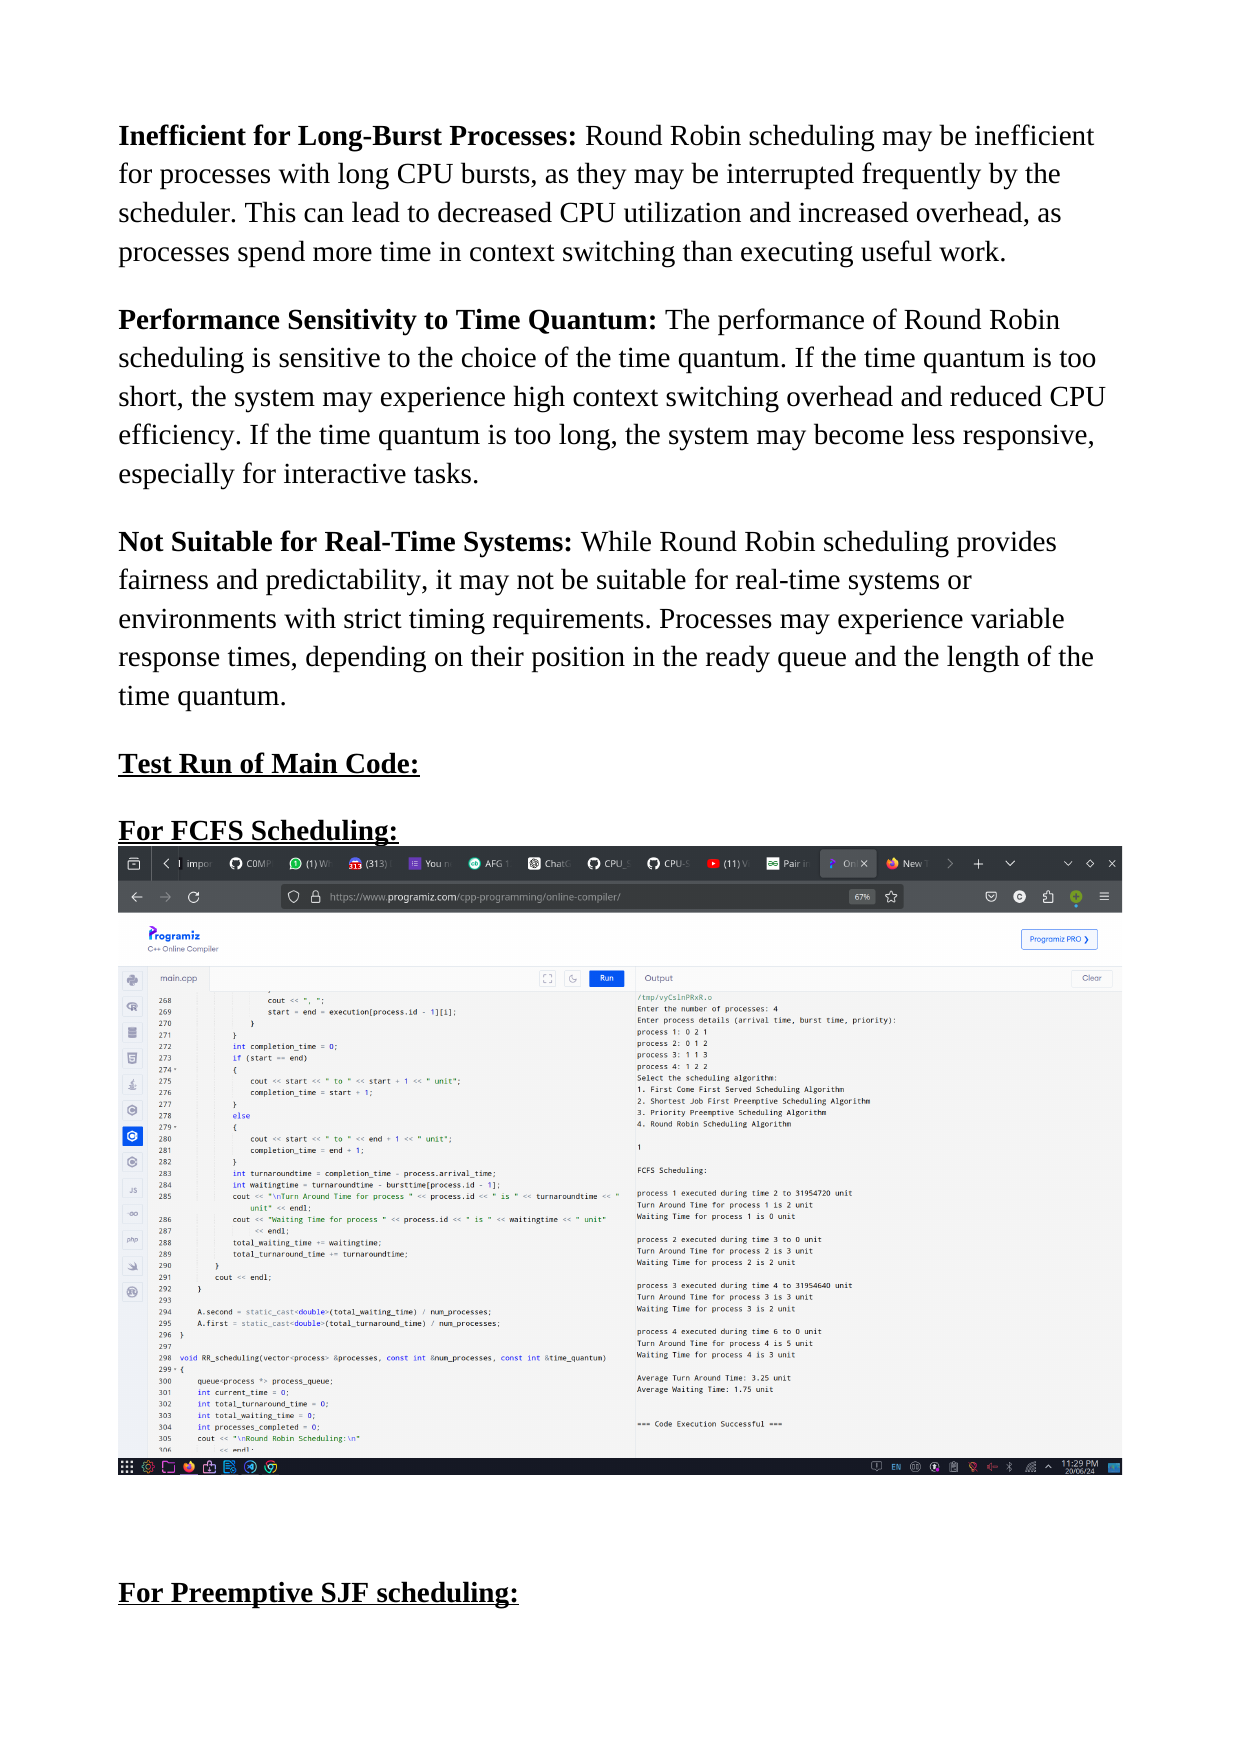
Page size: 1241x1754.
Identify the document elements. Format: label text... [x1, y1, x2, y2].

text Performance Sensitivity to Time Quantum: The performance of Round Robin scheduling is sensitive to the choice of the time quantum. If the time quantum is too short, the system may experience high context switching overhead and reduced CPU efficiency. If the time quantum is too long, the system may become less responsive, especially for interactive tasks. [118, 302, 1122, 489]
text Test Run of Main Code: [118, 746, 1122, 780]
picture [118, 846, 1123, 1475]
text For FCFS Scheduling: [118, 813, 1122, 846]
text Not Suitable for Real-Time Systems: While Round Robin scheduling provides fairness and predictability, it may not be suitable for real-time systems or environments with strict timing requirements. Processes may experience variable response times, depending on their position in the ready queue and the length of the time quantum. [118, 524, 1122, 712]
text Inefficient for Long-Burst Processes: Round Robin scheduling may be inefficient for processes with long CPU bursts, as they may be interrupted frequently by the scheduler. This can lead to decreased CPU utilization and increased overhead, as processes spend more time in context switching than executing useful work. [118, 118, 1122, 267]
text For Preemptive SJF scheduling: [118, 1575, 1122, 1608]
